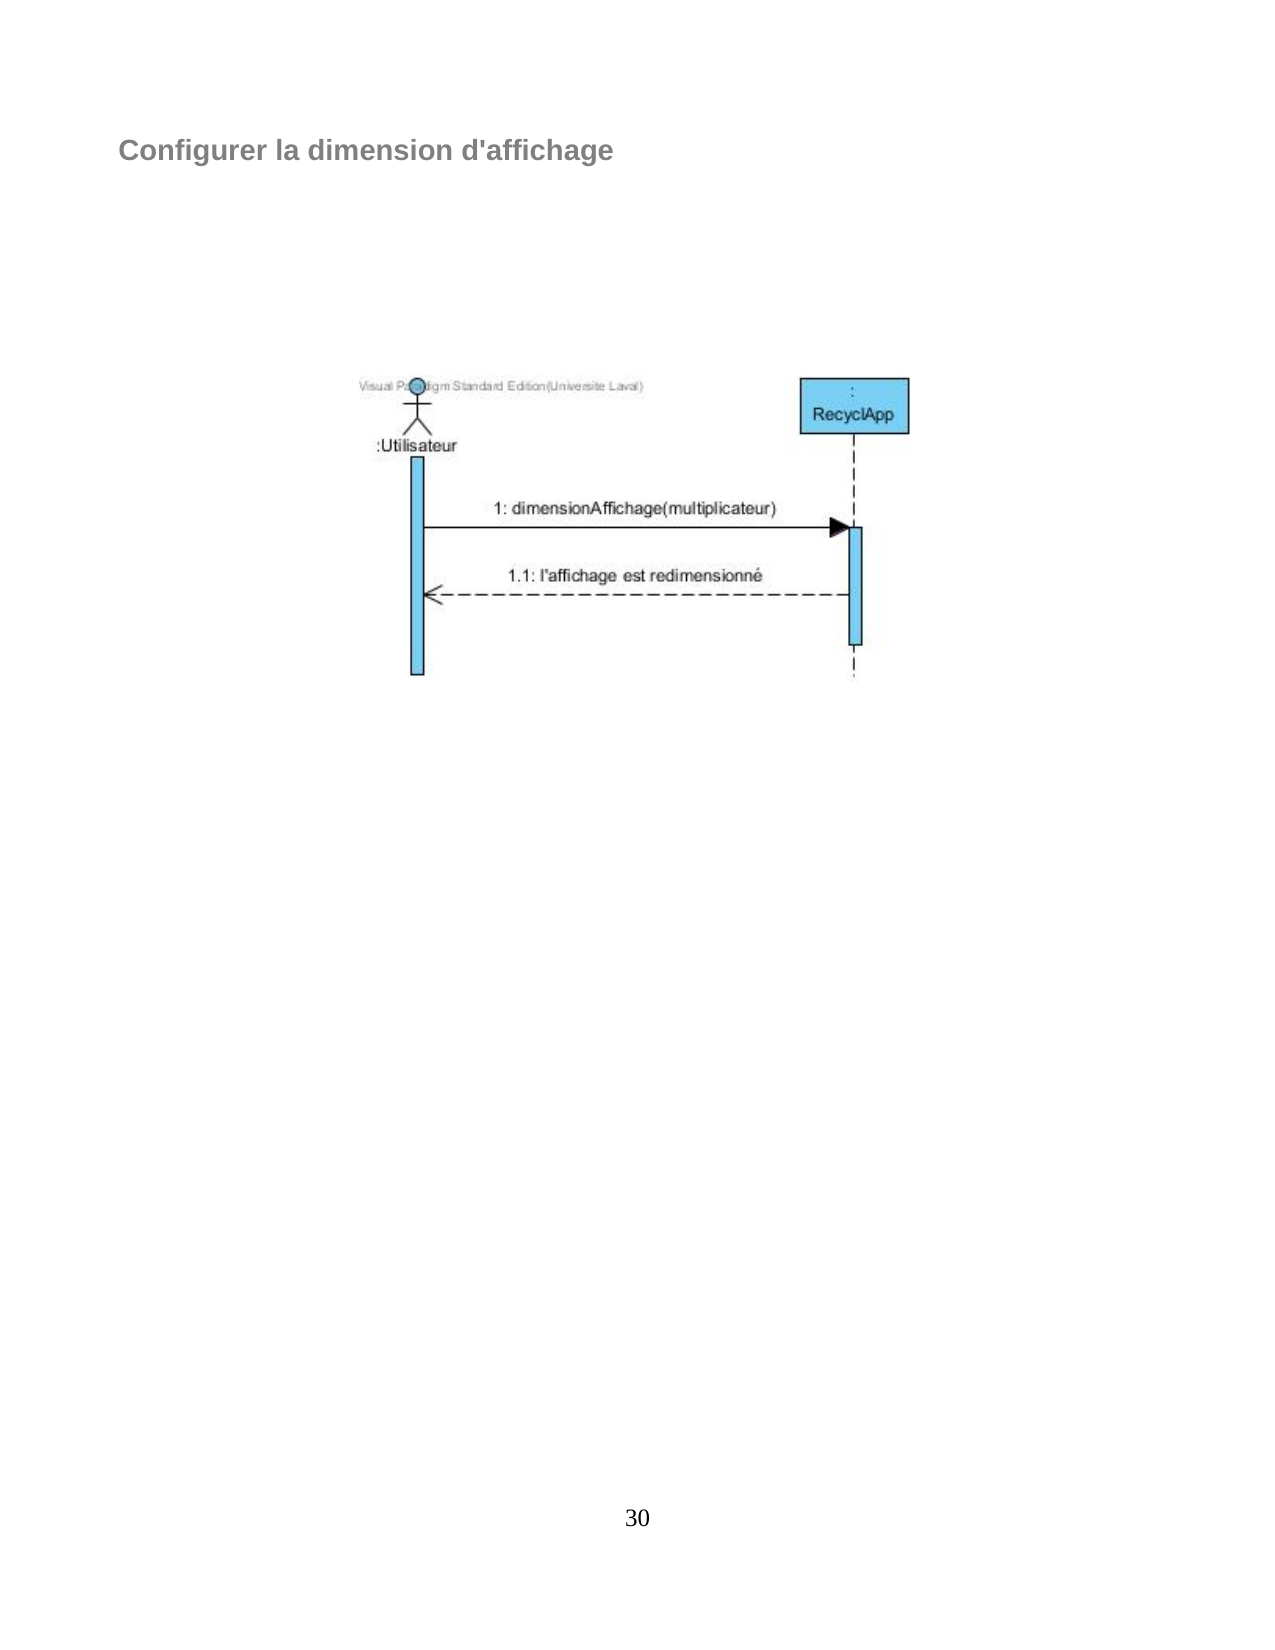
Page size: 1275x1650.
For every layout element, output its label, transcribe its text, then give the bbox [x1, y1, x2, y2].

subtitle Configurer la dimension d'affichage [118, 133, 1157, 166]
picture [359, 375, 916, 682]
